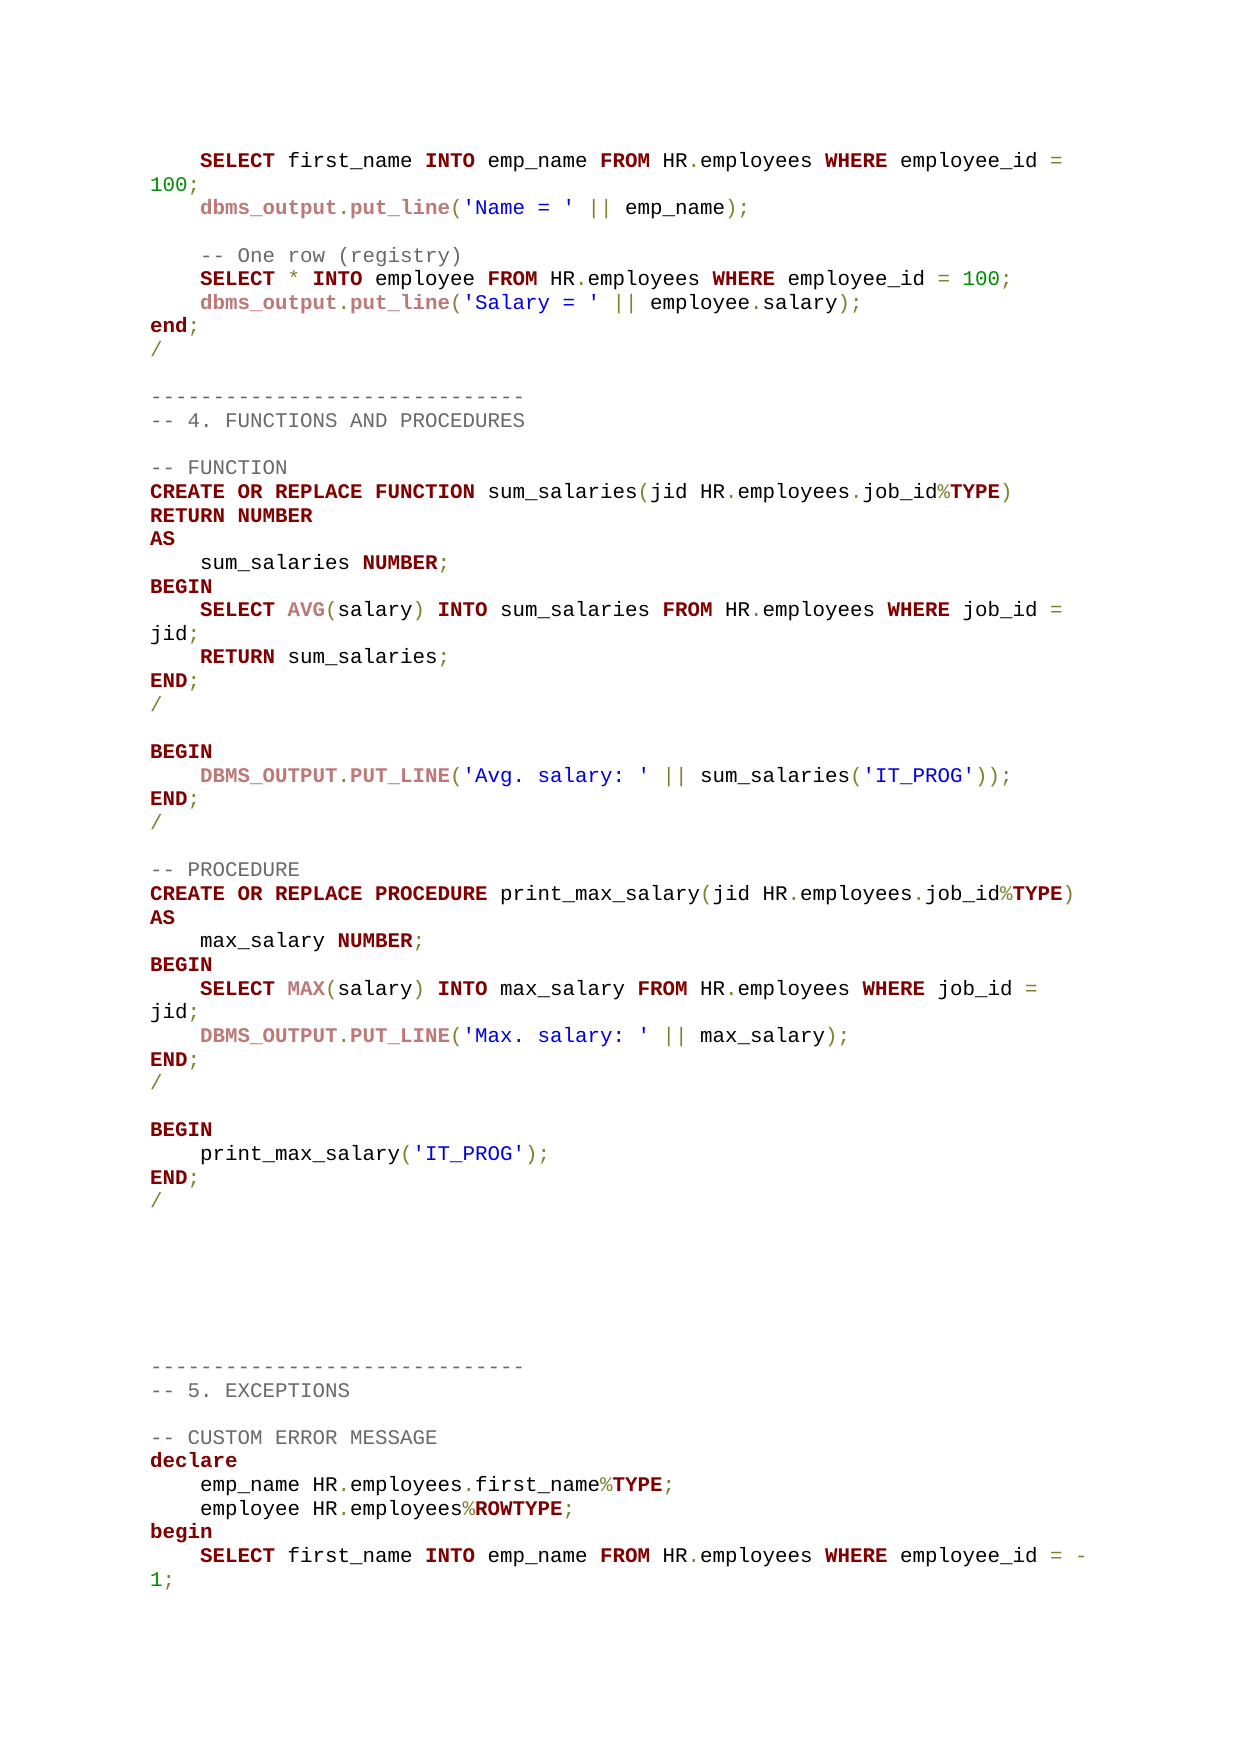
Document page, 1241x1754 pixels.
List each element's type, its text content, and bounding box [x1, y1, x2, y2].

text BEGIN [150, 954, 1090, 978]
text -- 4. FUNCTIONS AND PROCEDURES [150, 410, 1090, 434]
text END; [150, 1048, 1090, 1072]
text -- FUNCTION [150, 457, 1090, 481]
text / [150, 1072, 1090, 1096]
text SELECT AVG(salary) INTO sum_salaries FROM HR.employees WHERE job_id = jid; [150, 599, 1090, 647]
text begin [150, 1521, 1090, 1545]
text ------------------------------ [150, 1356, 1090, 1379]
text DBMS_OUTPUT.PUT_LINE('Avg. salary: ' || sum_salaries('IT_PROG')); [150, 765, 1090, 788]
text AS [150, 528, 1090, 552]
text END; [150, 788, 1090, 812]
text -- CUSTOM ERROR MESSAGE [150, 1427, 1090, 1451]
text / [150, 812, 1090, 836]
text max_salary NUMBER; [150, 930, 1090, 954]
text dbms_output.put_line('Name = ' || emp_name); [150, 197, 1090, 221]
text emp_name HR.employees.first_name%TYPE; [150, 1474, 1090, 1498]
text end; [150, 316, 1090, 339]
text sum_salaries NUMBER; [150, 552, 1090, 576]
text AS [150, 907, 1090, 930]
text CREATE OR REPLACE FUNCTION sum_salaries(jid HR.employees.job_id%TYPE) [150, 481, 1090, 505]
text / [150, 1190, 1090, 1214]
text SELECT first_name INTO emp_name FROM HR.employees WHERE employee_id = 100; [150, 150, 1090, 197]
text SELECT first_name INTO emp_name FROM HR.employees WHERE employee_id = -1; [150, 1545, 1090, 1592]
text DBMS_OUTPUT.PUT_LINE('Max. salary: ' || max_salary); [150, 1025, 1090, 1048]
text END; [150, 1167, 1090, 1190]
text BEGIN [150, 741, 1090, 765]
text CREATE OR REPLACE PROCEDURE print_max_salary(jid HR.employees.job_id%TYPE) [150, 883, 1090, 907]
text / [150, 694, 1090, 717]
text SELECT * INTO employee FROM HR.employees WHERE employee_id = 100; [150, 268, 1090, 292]
text print_max_salary('IT_PROG'); [150, 1143, 1090, 1167]
text employee HR.employees%ROWTYPE; [150, 1498, 1090, 1521]
text / [150, 339, 1090, 363]
text BEGIN [150, 576, 1090, 599]
text SELECT MAX(salary) INTO max_salary FROM HR.employees WHERE job_id = jid; [150, 978, 1090, 1025]
text declare [150, 1451, 1090, 1474]
text ------------------------------ [150, 386, 1090, 410]
text dbms_output.put_line('Salary = ' || employee.salary); [150, 292, 1090, 316]
text RETURN NUMBER [150, 505, 1090, 528]
text -- One row (registry) [150, 244, 1090, 268]
text -- PROCEDURE [150, 859, 1090, 883]
text BEGIN [150, 1119, 1090, 1143]
text -- 5. EXCEPTIONS [150, 1379, 1090, 1403]
text END; [150, 670, 1090, 694]
text RETURN sum_salaries; [150, 647, 1090, 670]
